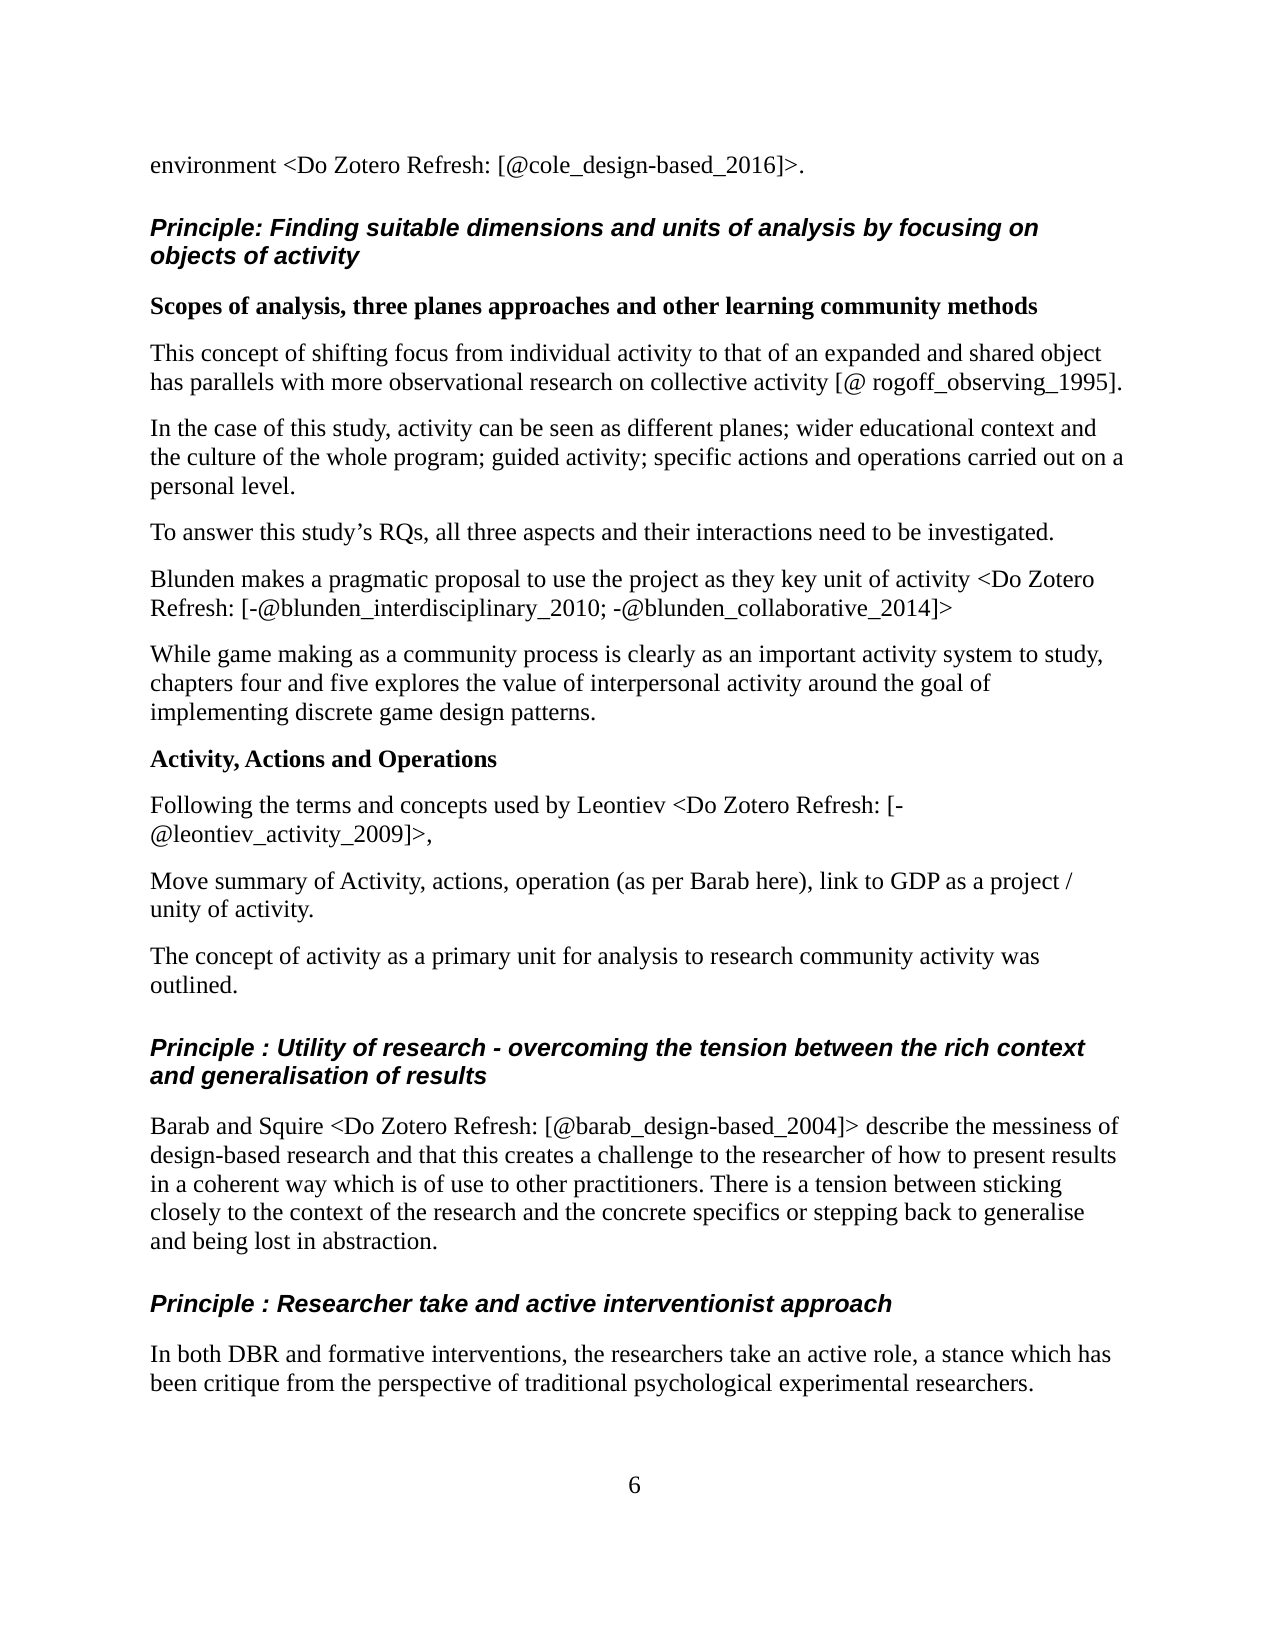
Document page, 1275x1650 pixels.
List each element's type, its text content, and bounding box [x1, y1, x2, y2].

text Activity, Actions and Operations [150, 744, 1125, 772]
text Move summary of Activity, actions, operation (as per Barab here), link to GDP as a project / unity of activity. [150, 866, 1125, 923]
text To answer this study’s RQs, all three aspects and their interactions need to be investigated. [150, 517, 1125, 546]
text In the case of this study, activity can be seen as different planes; wider educational context and the culture of the whole program; guided activity; specific actions and operations carried out on a personal level. [150, 413, 1125, 499]
text In both DBR and formative interventions, the researchers take an active role, a stance which has been critique from the perspective of traditional psychological experimental researchers. [150, 1339, 1125, 1396]
text environment <Do Zotero Refresh: [@cole_design-based_2016]>. [150, 150, 1125, 179]
text Blunden makes a pragmatic proposal to use the project as they key unit of activity <Do Zotero Refresh: [-@blunden_interdisciplinary_2010; -@blunden_collaborative_2014]> [150, 564, 1125, 622]
text Following the terms and concepts used by Leontiev <Do Zotero Refresh: [-@leontiev_activity_2009]>, [150, 790, 1125, 848]
subtitle Principle : Researcher take and active interventionist approach [150, 1289, 1125, 1317]
text This concept of shifting focus from individual activity to that of an expanded and shared object has parallels with more observational research on collective activity [@ rogoff_observing_1995]. [150, 338, 1125, 395]
subtitle Principle: Finding suitable dimensions and units of analysis by focusing on objects of activity [150, 213, 1125, 270]
subtitle Principle : Utility of research - overcoming the tension between the rich context and generalisation of results [150, 1033, 1125, 1090]
text While game making as a community process is clearly as an important activity system to study, chapters four and five explores the value of interpersonal activity around the goal of implementing discrete game design patterns. [150, 639, 1125, 726]
text The concept of activity as a primary unit for analysis to research community activity was outlined. [150, 941, 1125, 999]
text Scopes of analysis, three planes approaches and other learning community methods [150, 291, 1125, 320]
text Barab and Squire <Do Zotero Refresh: [@barab_design-based_2004]> describe the messiness of design-based research and that this creates a challenge to the researcher of how to present results in a coherent way which is of use to other practitioners. There is a tension between sticking closely to the context of the research and the concrete specifics or stepping back to generalise and being lost in abstraction. [150, 1111, 1125, 1255]
